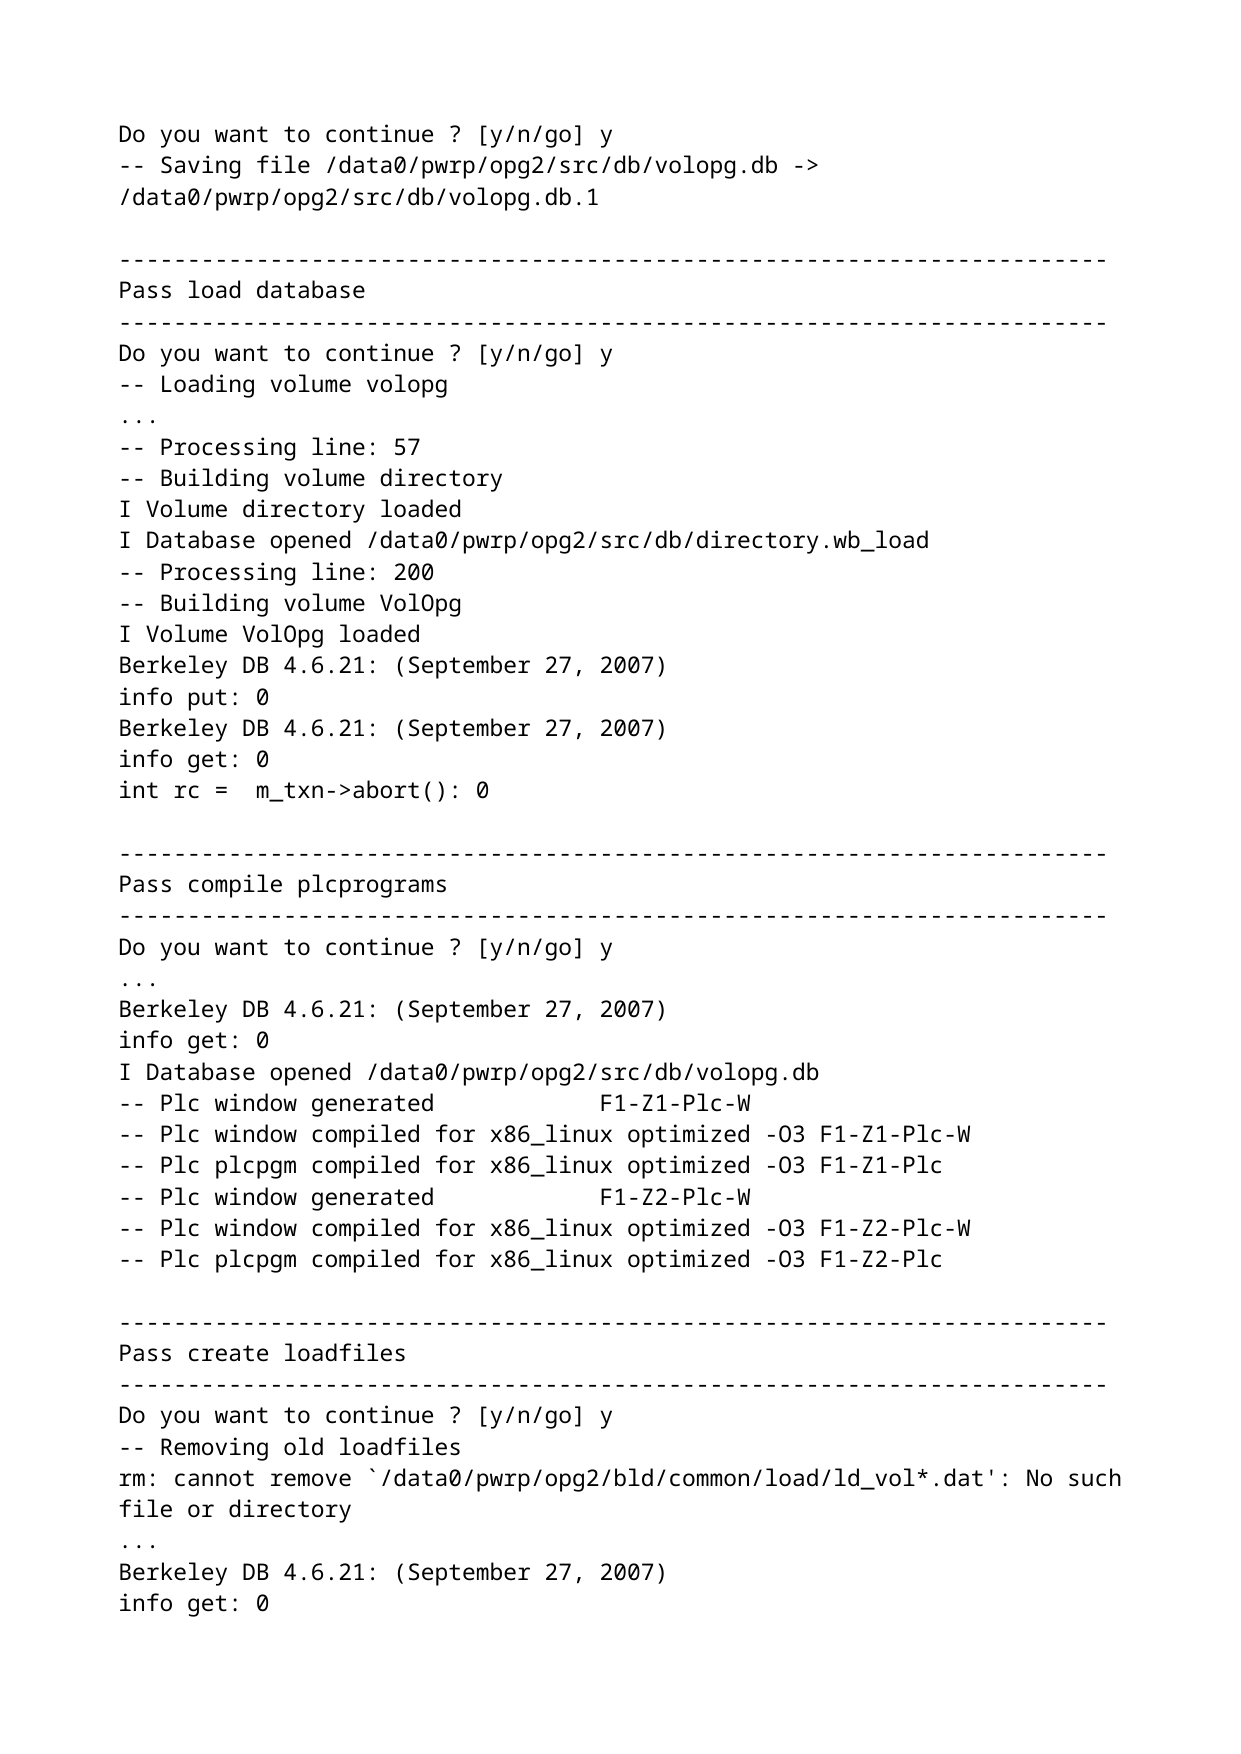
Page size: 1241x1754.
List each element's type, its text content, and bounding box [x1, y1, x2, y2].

text -- Plc plcpgm compiled for x86_linux optimized -O3 F1-Z1-Plc [118, 1149, 1122, 1181]
text -- Saving file /data0/pwrp/opg2/src/db/volopg.db -> /data0/pwrp/opg2/src/db/volopg.db.1 [118, 149, 1122, 212]
text I Database opened /data0/pwrp/opg2/src/db/directory.wb_load [118, 524, 1122, 556]
text -- Building volume directory [118, 462, 1122, 493]
text ------------------------------------------------------------------------Pass compile plcprograms [118, 837, 1122, 899]
text Berkeley DB 4.6.21: (September 27, 2007) [118, 993, 1122, 1024]
text -- Removing old loadfiles [118, 1431, 1122, 1462]
text I Volume directory loaded [118, 493, 1122, 524]
text -- Plc window generated F1-Z2-Plc-W [118, 1181, 1122, 1212]
text Berkeley DB 4.6.21: (September 27, 2007) [118, 712, 1122, 743]
text -- Processing line: 57 [118, 431, 1122, 462]
text ------------------------------------------------------------------------Do you want to continue ? [y/n/go] y [118, 1368, 1122, 1431]
text info get: 0 [118, 1024, 1122, 1056]
text info get: 0 [118, 743, 1122, 774]
text ... [118, 1524, 1122, 1556]
text -- Plc window generated F1-Z1-Plc-W [118, 1087, 1122, 1118]
text ... [118, 962, 1122, 993]
text -- Plc window compiled for x86_linux optimized -O3 F1-Z2-Plc-W [118, 1212, 1122, 1243]
text I Database opened /data0/pwrp/opg2/src/db/volopg.db [118, 1056, 1122, 1087]
text Berkeley DB 4.6.21: (September 27, 2007) [118, 1556, 1122, 1587]
text ------------------------------------------------------------------------Do you want to continue ? [y/n/go] y [118, 899, 1122, 962]
text ------------------------------------------------------------------------Pass create loadfiles [118, 1306, 1122, 1368]
text ------------------------------------------------------------------------Pass load database [118, 243, 1122, 306]
text int rc = m_txn->abort(): 0 [118, 774, 1122, 806]
text ... [118, 399, 1122, 431]
text -- Processing line: 200 [118, 556, 1122, 587]
text I Volume VolOpg loaded [118, 618, 1122, 649]
text rm: cannot remove `/data0/pwrp/opg2/bld/common/load/ld_vol*.dat': No such file or directory [118, 1462, 1122, 1524]
text -- Loading volume volopg [118, 368, 1122, 399]
text ------------------------------------------------------------------------Do you want to continue ? [y/n/go] y [118, 306, 1122, 368]
text ------------------------------------------------------------------------Do you want to continue ? [y/n/go] y [118, 118, 1122, 149]
text -- Plc window compiled for x86_linux optimized -O3 F1-Z1-Plc-W [118, 1118, 1122, 1149]
text info put: 0 [118, 681, 1122, 712]
text -- Plc plcpgm compiled for x86_linux optimized -O3 F1-Z2-Plc [118, 1243, 1122, 1274]
text info get: 0 [118, 1587, 1122, 1618]
text -- Building volume VolOpg [118, 587, 1122, 618]
text Berkeley DB 4.6.21: (September 27, 2007) [118, 649, 1122, 681]
